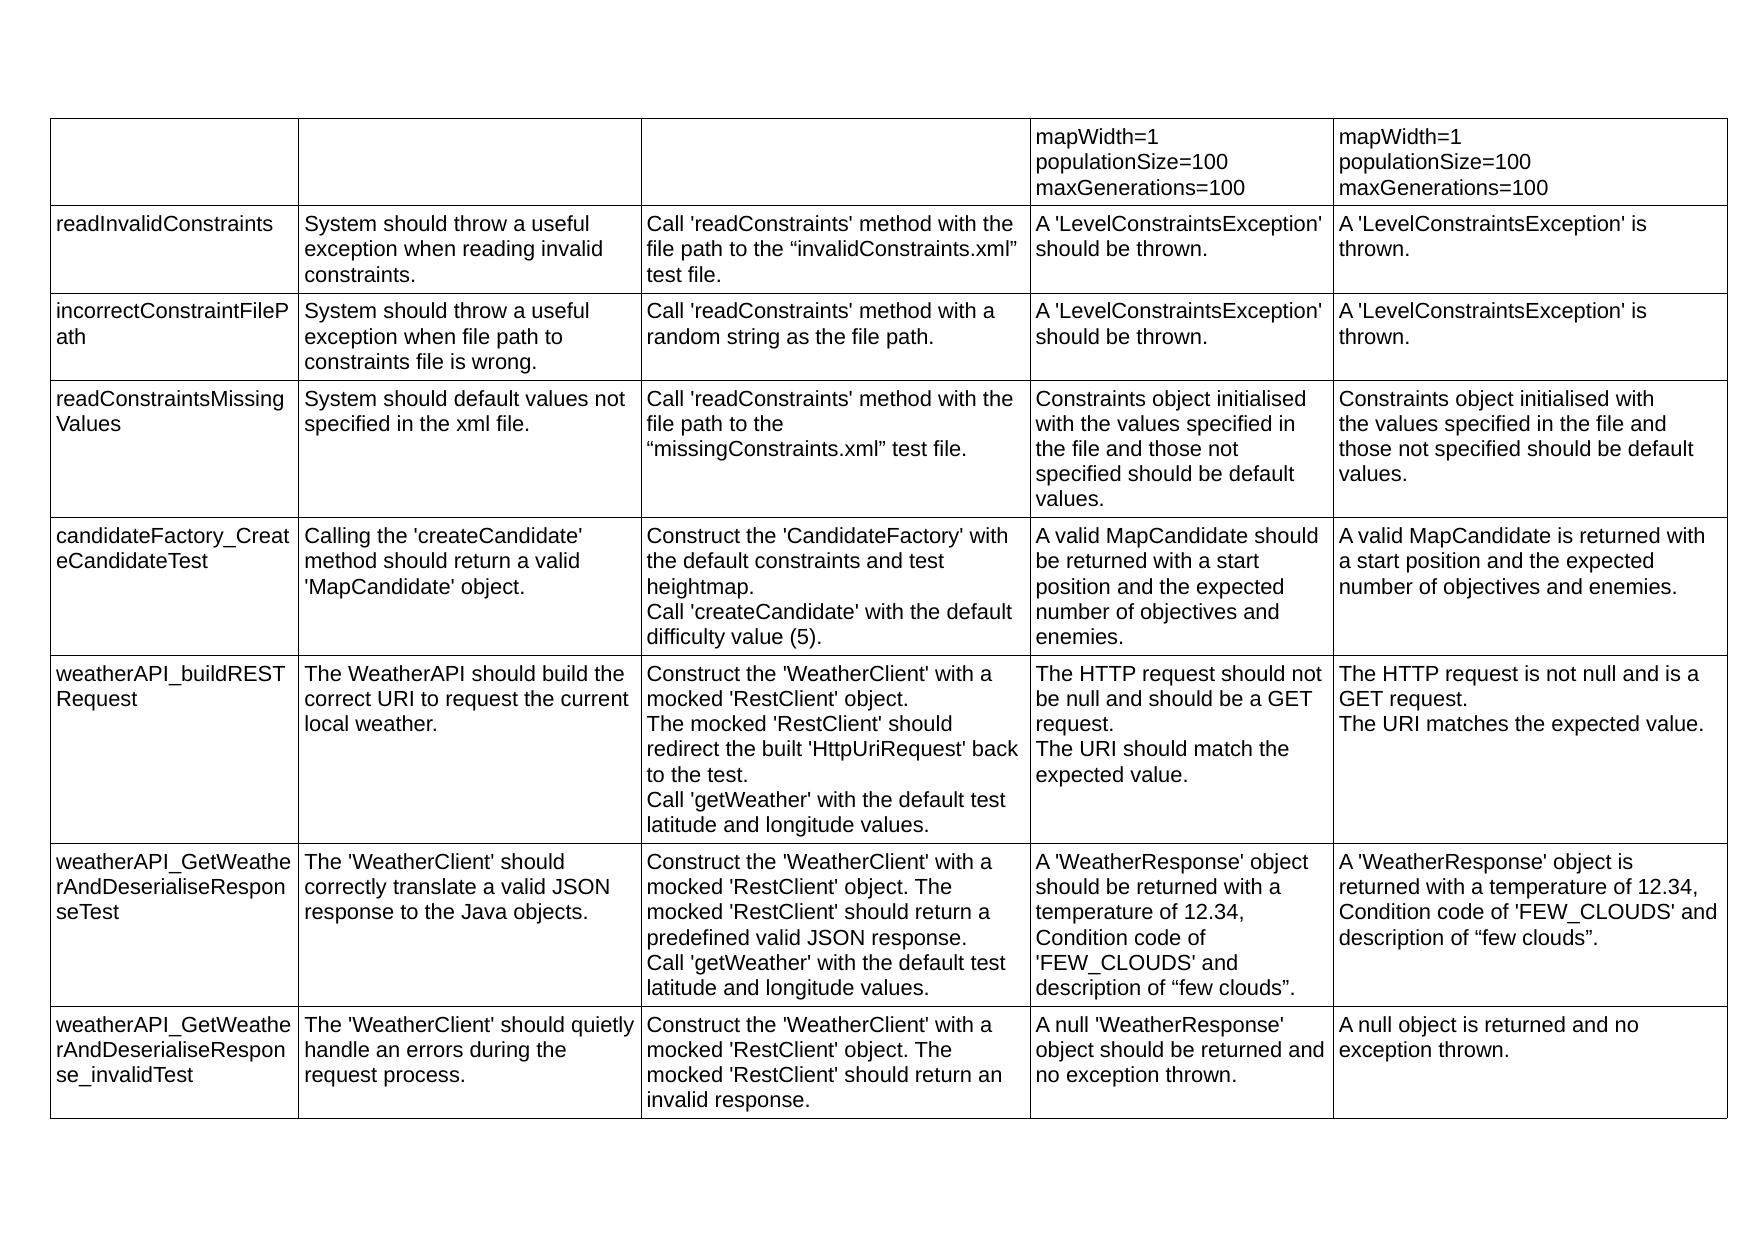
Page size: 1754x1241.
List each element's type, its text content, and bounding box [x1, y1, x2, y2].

table_cell A valid MapCandidate is returned with a start position and the expected number of objectives and enemies. [1334, 518, 1727, 655]
table_cell Call 'readConstraints' method with the file path to the “missingConstraints.xml” test file. [642, 381, 1030, 517]
table_cell Constraints object initialised with the values specified in the file and those not specified should be default values. [1031, 381, 1333, 517]
table_cell candidateFactory_CreateCandidateTest [51, 518, 298, 655]
table_cell readInvalidConstraints [51, 206, 298, 292]
table_cell [642, 119, 1030, 205]
table_cell weatherAPI_GetWeatherAndDeserialiseResponseTest [51, 844, 298, 1006]
table_cell Construct the 'WeatherClient' with a mocked 'RestClient' object. The mocked 'RestClient' should redirect the built 'HttpUriRequest' back to the test. Call 'getWeather' with the default test latitude and longitude values. [642, 656, 1030, 843]
table_cell The 'WeatherClient' should correctly translate a valid JSON response to the Java objects. [299, 844, 641, 1006]
table_cell A 'LevelConstraintsException' is thrown. [1334, 294, 1727, 380]
table_cell Calling the 'createCandidate' method should return a valid 'MapCandidate' object. [299, 518, 641, 655]
table_cell Construct the 'CandidateFactory' with the default constraints and test heightmap. Call 'createCandidate' with the default difficulty value (5). [642, 518, 1030, 655]
table_cell weatherAPI_buildRESTRequest [51, 656, 298, 843]
table_cell Construct the 'WeatherClient' with a mocked 'RestClient' object. The mocked 'RestClient' should return a predefined valid JSON response. Call 'getWeather' with the default test latitude and longitude values. [642, 844, 1030, 1006]
table_cell mapWidth=1 populationSize=100 maxGenerations=100 [1031, 119, 1333, 205]
table_cell A valid MapCandidate should be returned with a start position and the expected number of objectives and enemies. [1031, 518, 1333, 655]
table_cell A null object is returned and no exception thrown. [1334, 1007, 1727, 1118]
table_cell incorrectConstraintFilePath [51, 294, 298, 380]
table_cell Call 'readConstraints' method with the file path to the “invalidConstraints.xml” test file. [642, 206, 1030, 292]
table_cell weatherAPI_GetWeatherAndDeserialiseResponse_invalidTest [51, 1007, 298, 1118]
table_cell A 'WeatherResponse' object should be returned with a temperature of 12.34, Condition code of 'FEW_CLOUDS' and description of “few clouds”. [1031, 844, 1333, 1006]
table_cell A 'LevelConstraintsException' should be thrown. [1031, 206, 1333, 292]
table_cell A null 'WeatherResponse' object should be returned and no exception thrown. [1031, 1007, 1333, 1118]
table_cell System should default values not specified in the xml file. [299, 381, 641, 517]
table_cell A 'LevelConstraintsException' is thrown. [1334, 206, 1727, 292]
table_cell Constraints object initialised with the values specified in the file and those not specified should be default values. [1334, 381, 1727, 517]
table_cell System should throw a useful exception when file path to constraints file is wrong. [299, 294, 641, 380]
table_cell The WeatherAPI should build the correct URI to request the current local weather. [299, 656, 641, 843]
table_cell The 'WeatherClient' should quietly handle an errors during the request process. [299, 1007, 641, 1118]
table_cell readConstraintsMissingValues [51, 381, 298, 517]
table_cell A 'LevelConstraintsException' should be thrown. [1031, 294, 1333, 380]
table_cell Construct the 'WeatherClient' with a mocked 'RestClient' object. The mocked 'RestClient' should return an invalid response. [642, 1007, 1030, 1118]
table_cell A 'WeatherResponse' object is returned with a temperature of 12.34, Condition code of 'FEW_CLOUDS' and description of “few clouds”. [1334, 844, 1727, 1006]
table_cell mapWidth=1 populationSize=100 maxGenerations=100 [1334, 119, 1727, 205]
table_cell [51, 119, 298, 205]
table_cell The HTTP request is not null and is a GET request. The URI matches the expected value. [1334, 656, 1727, 843]
table_cell [299, 119, 641, 205]
table_cell System should throw a useful exception when reading invalid constraints. [299, 206, 641, 292]
table_cell The HTTP request should not be null and should be a GET request. The URI should match the expected value. [1031, 656, 1333, 843]
table_cell Call 'readConstraints' method with a random string as the file path. [642, 294, 1030, 380]
